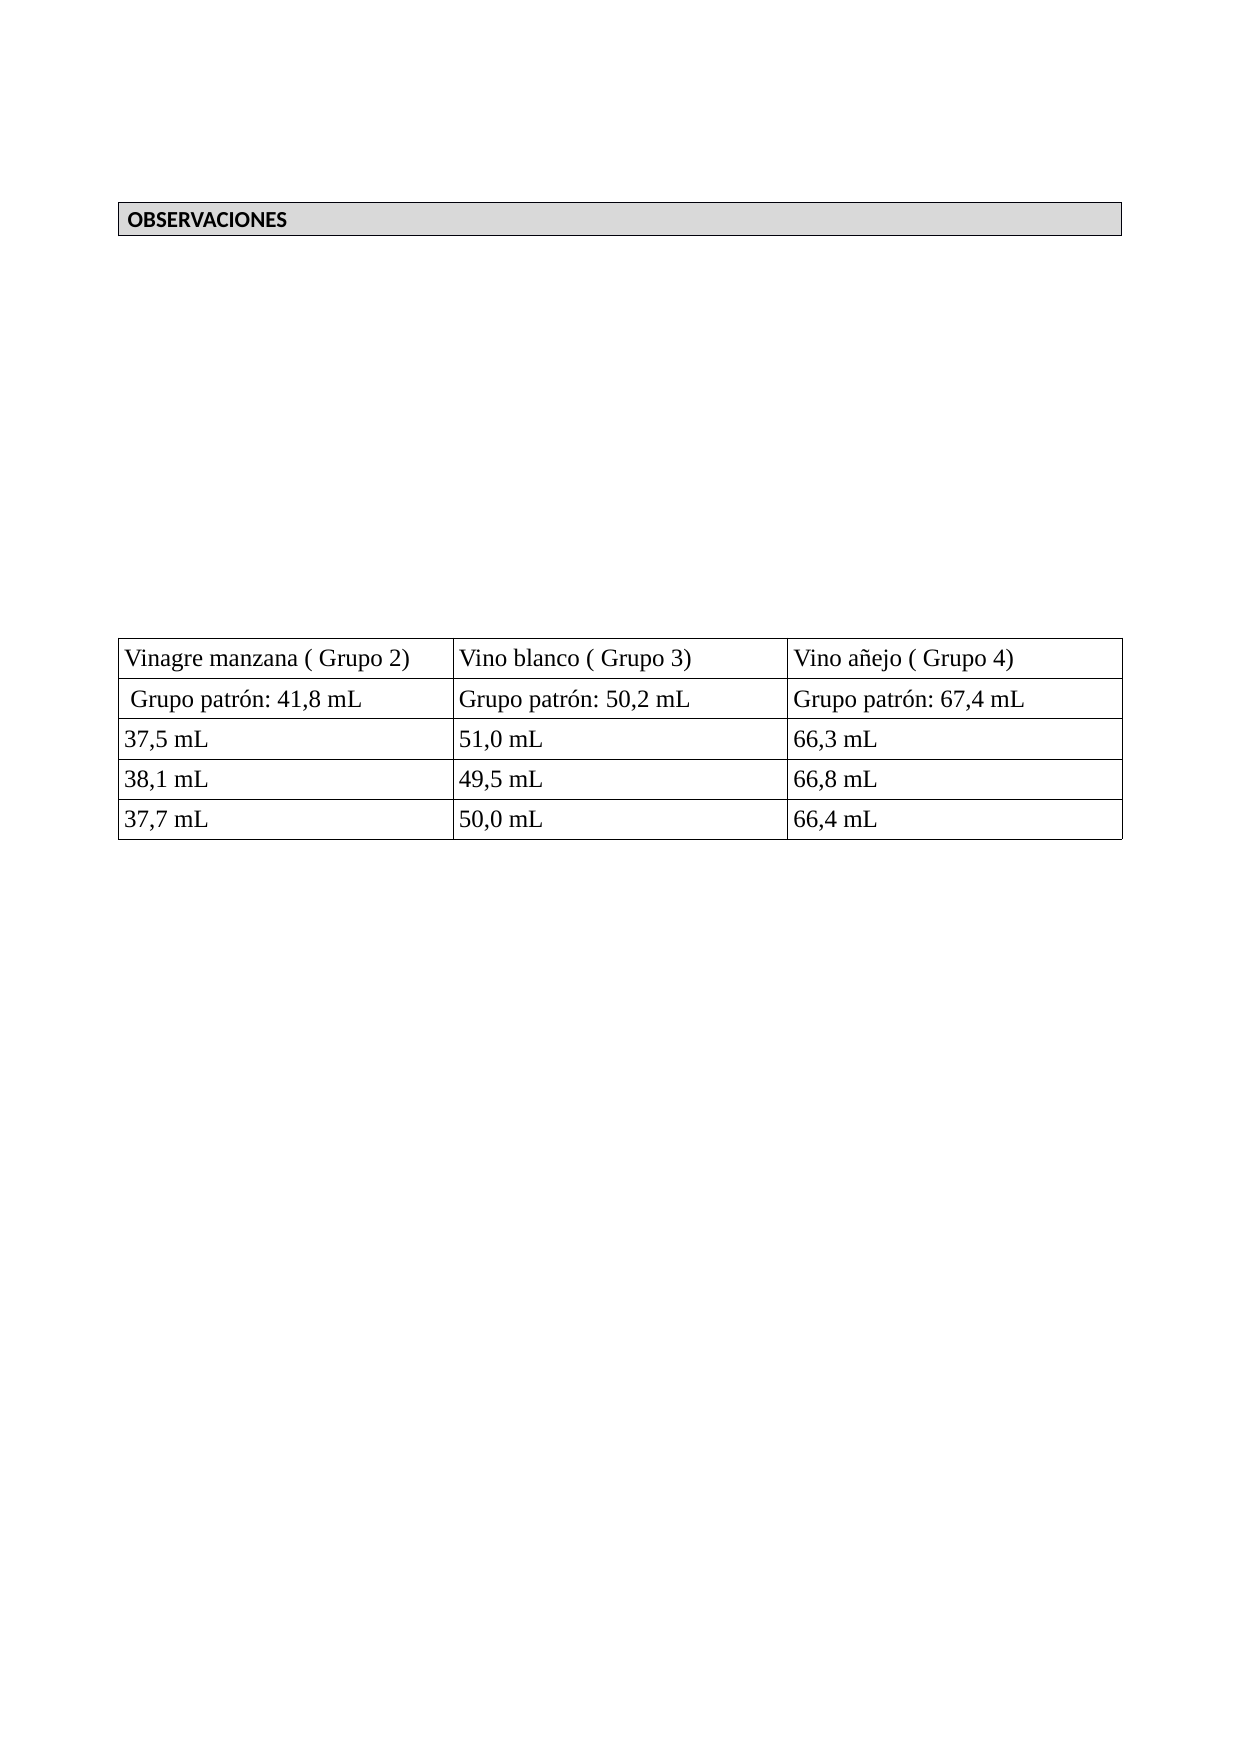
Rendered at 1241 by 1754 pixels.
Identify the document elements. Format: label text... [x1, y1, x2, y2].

table_header Vinagre manzana ( Grupo 2) [119, 639, 453, 678]
table_header Vino blanco ( Grupo 3) [454, 639, 787, 678]
table_cell 66,3 mL [788, 719, 1122, 758]
table_cell 49,5 mL [454, 760, 787, 799]
table_cell Grupo patrón: 41,8 mL [119, 679, 453, 718]
table_cell 51,0 mL [454, 719, 787, 758]
table_header Vino añejo ( Grupo 4) [788, 639, 1122, 678]
table_cell 37,7 mL [119, 800, 453, 839]
table_cell Grupo patrón: 67,4 mL [788, 679, 1122, 718]
table_cell 66,8 mL [788, 760, 1122, 799]
table_cell Grupo patrón: 50,2 mL [454, 679, 787, 718]
table_cell 66,4 mL [788, 800, 1122, 839]
table_cell 37,5 mL [119, 719, 453, 758]
table_cell 38,1 mL [119, 760, 453, 799]
text OBSERVACIONES [119, 203, 1121, 235]
table_cell 50,0 mL [454, 800, 787, 839]
